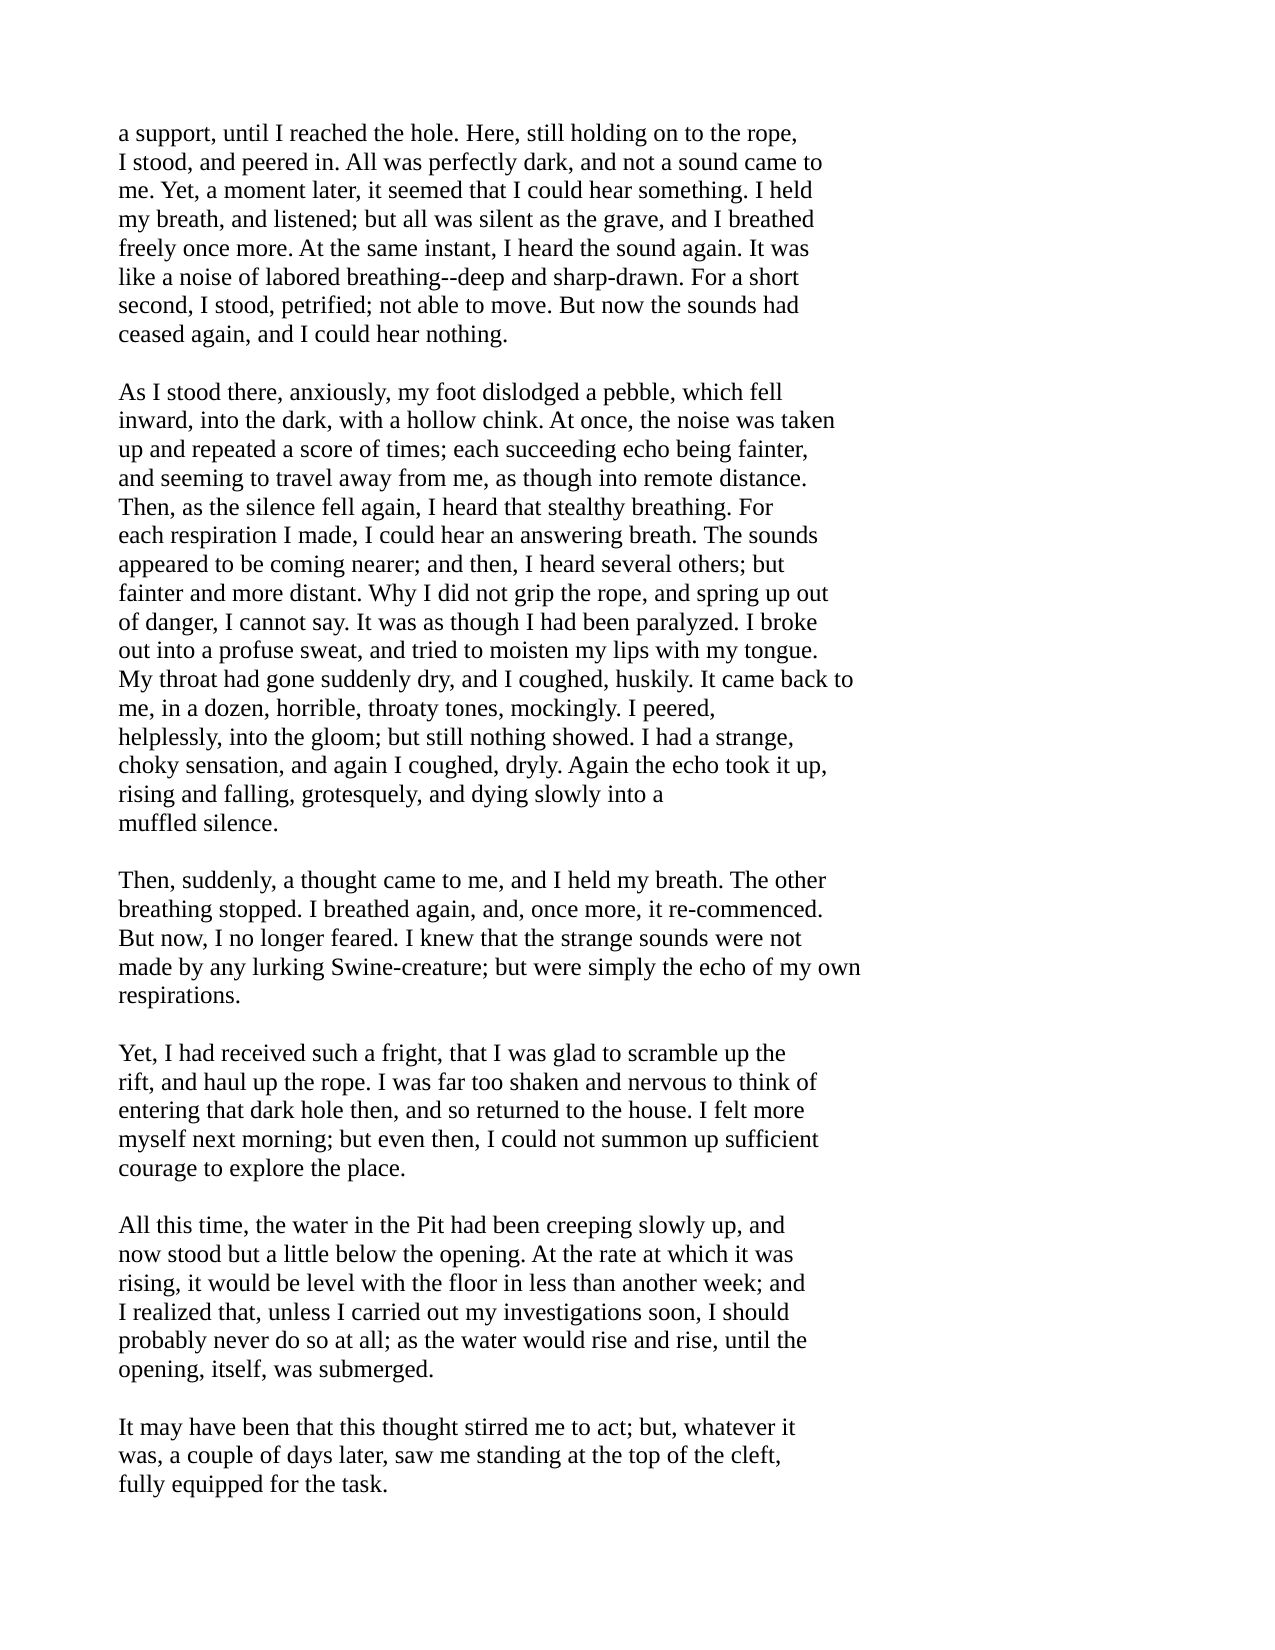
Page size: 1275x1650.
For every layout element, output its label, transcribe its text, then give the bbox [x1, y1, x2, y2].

text Then, suddenly, a thought came to me, and I held my breath. The other [118, 866, 1157, 894]
text courage to explore the place. [118, 1153, 1157, 1182]
text breathing stopped. I breathed again, and, once more, it re-commenced. [118, 894, 1157, 923]
text It may have been that this thought stirred me to act; but, whatever it [118, 1412, 1157, 1441]
text rising, it would be level with the floor in less than another week; and [118, 1268, 1157, 1297]
text myself next morning; but even then, I could not summon up sufficient [118, 1124, 1157, 1153]
text ceased again, and I could hear nothing. [118, 319, 1157, 348]
text and seeming to travel away from me, as though into remote distance. [118, 463, 1157, 492]
text All this time, the water in the Pit had been creeping slowly up, and [118, 1211, 1157, 1239]
text fainter and more distant. Why I did not grip the rope, and spring up out [118, 578, 1157, 607]
text I realized that, unless I carried out my investigations soon, I should [118, 1297, 1157, 1326]
text me, in a dozen, horrible, throaty tones, mockingly. I peered, [118, 693, 1157, 722]
text me. Yet, a moment later, it seemed that I could hear something. I held [118, 176, 1157, 204]
text rising and falling, grotesquely, and dying slowly into a [118, 779, 1157, 808]
text inward, into the dark, with a hollow chink. At once, the noise was taken [118, 406, 1157, 434]
text My throat had gone suddenly dry, and I coughed, huskily. It came back to [118, 664, 1157, 693]
text my breath, and listened; but all was silent as the grave, and I breathed [118, 204, 1157, 233]
text second, I stood, petrified; not able to move. But now the sounds had [118, 291, 1157, 319]
text freely once more. At the same instant, I heard the sound again. It was [118, 233, 1157, 262]
text Then, as the silence fell again, I heard that stealthy breathing. For [118, 492, 1157, 521]
text out into a profuse sweat, and tried to moisten my lips with my tongue. [118, 636, 1157, 664]
text I stood, and peered in. All was perfectly dark, and not a sound came to [118, 147, 1157, 176]
text rift, and haul up the rope. I was far too shaken and nervous to think of [118, 1067, 1157, 1096]
text each respiration I made, I could hear an answering breath. The sounds [118, 521, 1157, 549]
text Yet, I had received such a fright, that I was glad to scramble up the [118, 1038, 1157, 1067]
text of danger, I cannot say. It was as though I had been paralyzed. I broke [118, 607, 1157, 636]
text probably never do so at all; as the water would rise and rise, until the [118, 1326, 1157, 1354]
text fully equipped for the task. [118, 1469, 1157, 1498]
text appeared to be coming nearer; and then, I heard several others; but [118, 549, 1157, 578]
text made by any lurking Swine-creature; but were simply the echo of my own [118, 952, 1157, 981]
text opening, itself, was submerged. [118, 1354, 1157, 1383]
text like a noise of labored breathing--deep and sharp-drawn. For a short [118, 262, 1157, 291]
text muffled silence. [118, 808, 1157, 837]
text choky sensation, and again I coughed, dryly. Again the echo took it up, [118, 751, 1157, 779]
text But now, I no longer feared. I knew that the strange sounds were not [118, 923, 1157, 952]
text As I stood there, anxiously, my foot dislodged a pebble, which fell [118, 377, 1157, 406]
text now stood but a little below the opening. At the rate at which it was [118, 1239, 1157, 1268]
text up and repeated a score of times; each succeeding echo being fainter, [118, 434, 1157, 463]
text a support, until I reached the hole. Here, still holding on to the rope, [118, 118, 1157, 147]
text respirations. [118, 981, 1157, 1009]
text entering that dark hole then, and so returned to the house. I felt more [118, 1096, 1157, 1124]
text was, a couple of days later, saw me standing at the top of the cleft, [118, 1441, 1157, 1469]
text helplessly, into the gloom; but still nothing showed. I had a strange, [118, 722, 1157, 751]
